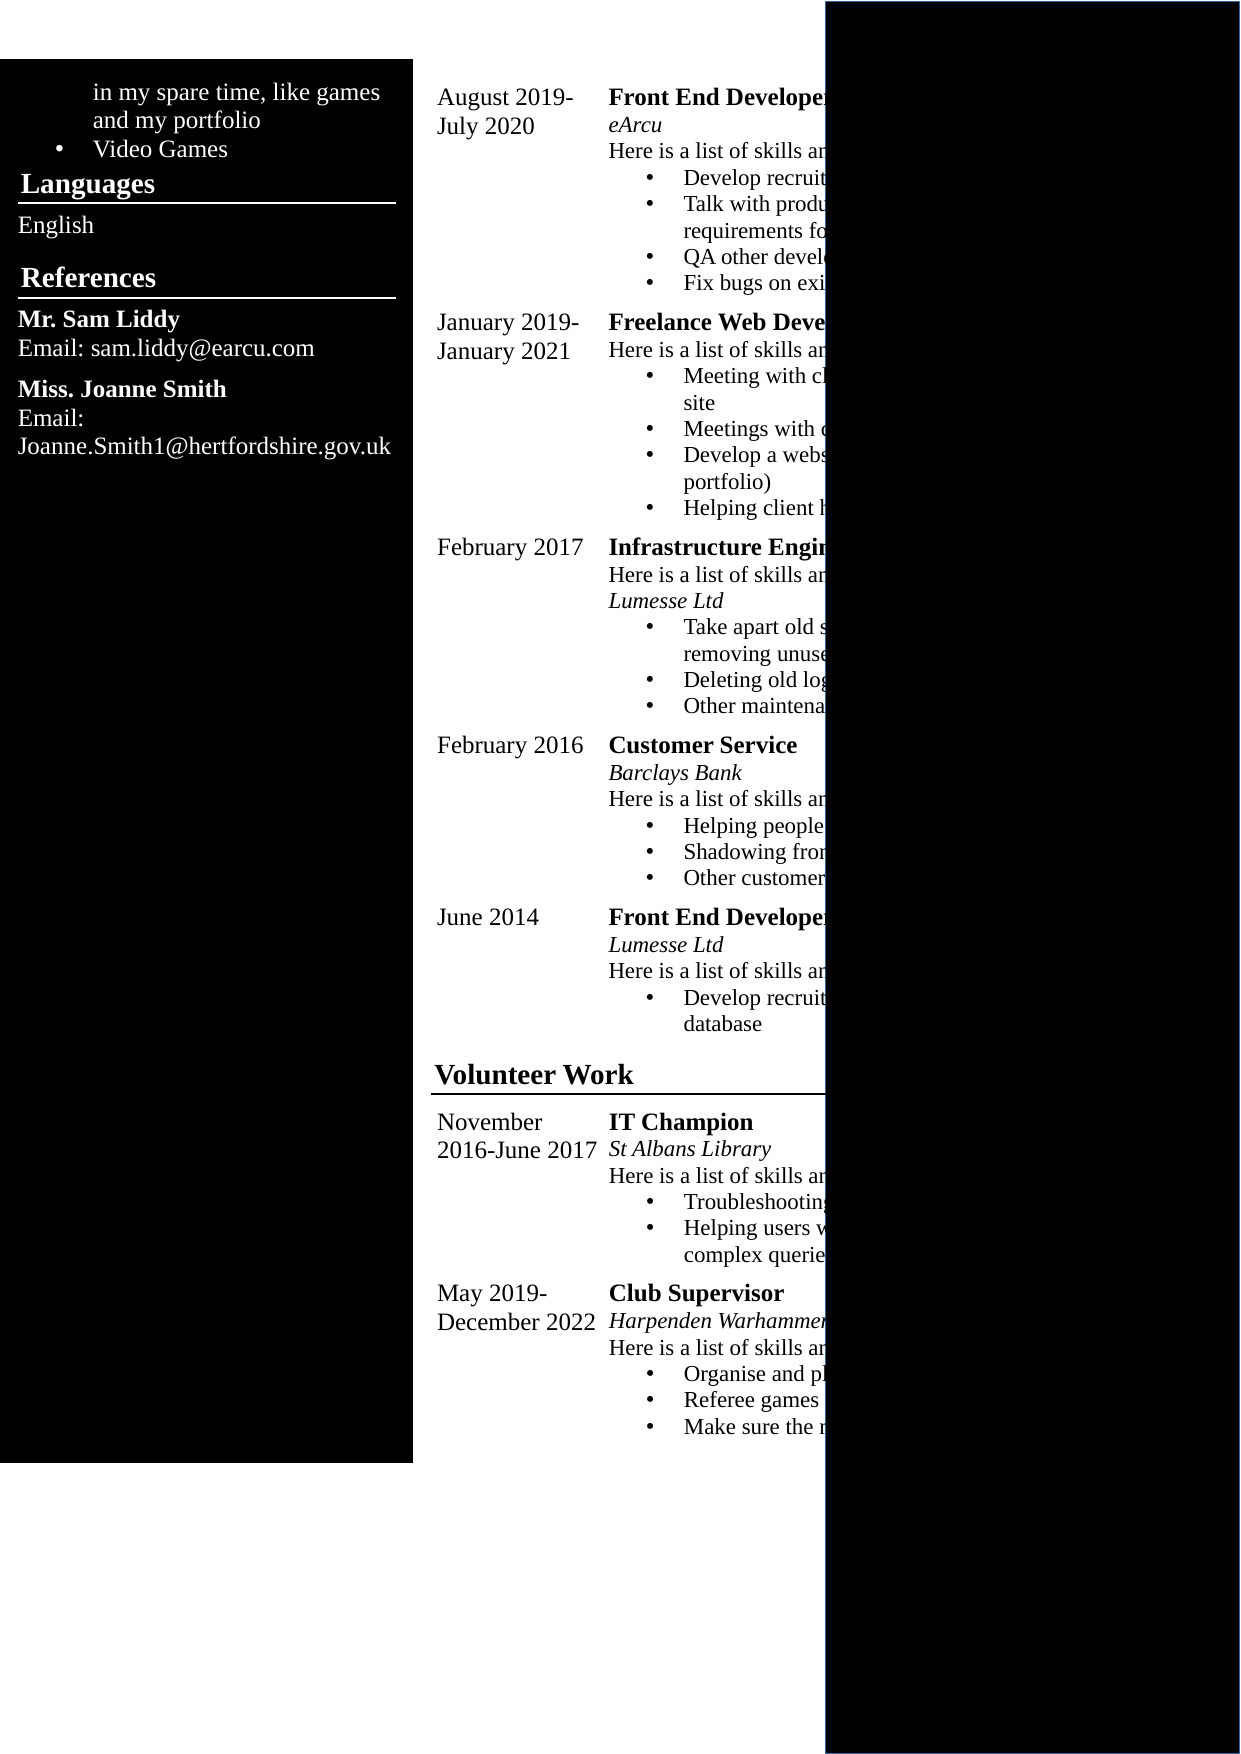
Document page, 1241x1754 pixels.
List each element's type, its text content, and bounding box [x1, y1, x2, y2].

table_header Benjamin Pearce Contact Address: 25 Welbeck Rise, Harpenden, Hertfordshire, AL5 1RT Email: ben.pearce25@gmail.com Portfolio: https://benp99.github.io/portfolio/ Mobile: 07443479846 Skills Unity Engine (2D and 3D) Godot Engine C# Visual Studio C and C++ Java Python HTML CSS and SASS JavaScript and Typescript Angular JS jQuery SQL Azure ASP.NET GitHub and GitBash Microsoft Office Programs Libre Office Programs Photoshop Node.js Agile Methodologies SCRUM Awards Nominated for BCS Innovation Award for BSc Final Project School Graduation Prize for achieving an exceptionally high result (University of Hertfordshire) Hobbies Make and produces music using FL Studio Played Squash Studied Ju Jitsu, a form of Martial Arts Design and develop projects in my spare time, like games and my portfolio Video Games Languages English References Mr. Sam Liddy Email: sam.liddy@earcu.com Miss. Joanne Smith Email: Joanne.Smith1@hertfordshire.gov.uk [0, 59, 413, 1463]
table_cell January 2019-January 2021 [431, 301, 602, 526]
table_cell Freelance Web Developer Here is a list of skills and responsibilities I have/used in this role: Meeting with client for designs and requirements for the site Meetings with client to update on the sites progress Develop a website for the client (link to the site on my portfolio) Helping client host the finished site on a hosting service [603, 301, 825, 526]
table_cell August 2019-July 2020 [431, 77, 602, 301]
table_cell February 2017 [431, 526, 602, 724]
table_cell Infrastructure Engineer Here is a list of skills and responsibilities I have/used in this role: Lumesse Ltd Take apart old servers in the company’s server room, removing unused RAM needed for other devices Deleting old logical drives Other maintenance on older devices [603, 526, 825, 724]
table_header November 2016-June 2017 [431, 1101, 603, 1273]
table_header Personal Summary I am a passionate developer which my specialities being games and website development. One of my biggest achievements was the completion of my three year course at the University of Hertfordshire, the course being BSc (Hons) Computer Science (Software Engineering) which I completed with a 1st. As this course had a specialisation in software engineering I learnt a lot about the principles and practices which I still use to this day. As a highly motivated and experienced developer, both in professional work environments and personal projects, I have gained experience with games and website development proven by the projects shown in my portfolio and the professional work experience I have gained. Because of this experience I have a proven ability to work within teams of developers to produce quality solutions, but also the ability to learn and adapt in new work environments. Education and Qualifications Work Experience Volunteer Work [414, 59, 825, 1463]
table_header IT Champion St Albans Library Here is a list of skills and responsibilities I have/used in this role: Troubleshooting Helping users with tech queries from simple to more complex queries [603, 1101, 825, 1273]
table_cell Front End Developer Lumesse Ltd Here is a list of skills and responsibilities I have/used in this role: Develop recruitment sites for clients, frontend and database [603, 896, 825, 1042]
table_cell June 2014 [431, 896, 602, 1042]
table_cell Customer Service Barclays Bank Here is a list of skills and responsibilities I have/used in this role: Helping people work ATMs Shadowing front desk Other customer facing roles [603, 725, 825, 896]
table_cell February 2016 [431, 725, 602, 896]
table_cell Club Supervisor Harpenden Warhammer and Tabletop Games Here is a list of skills and responsibilities I have/used in this role: Organise and plan club events, and help run said events Referee games Make sure the members are getting along [603, 1273, 825, 1445]
table_cell May 2019-December 2022 [431, 1273, 603, 1445]
table_cell Front End Developer eArcu Here is a list of skills and responsibilities I have/use in this role: Develop recruitment sites for clients Talk with product and clients about designs and requirements for new sites QA other developers work on other recruitment sites Fix bugs on existing recruitment sites [603, 77, 825, 301]
